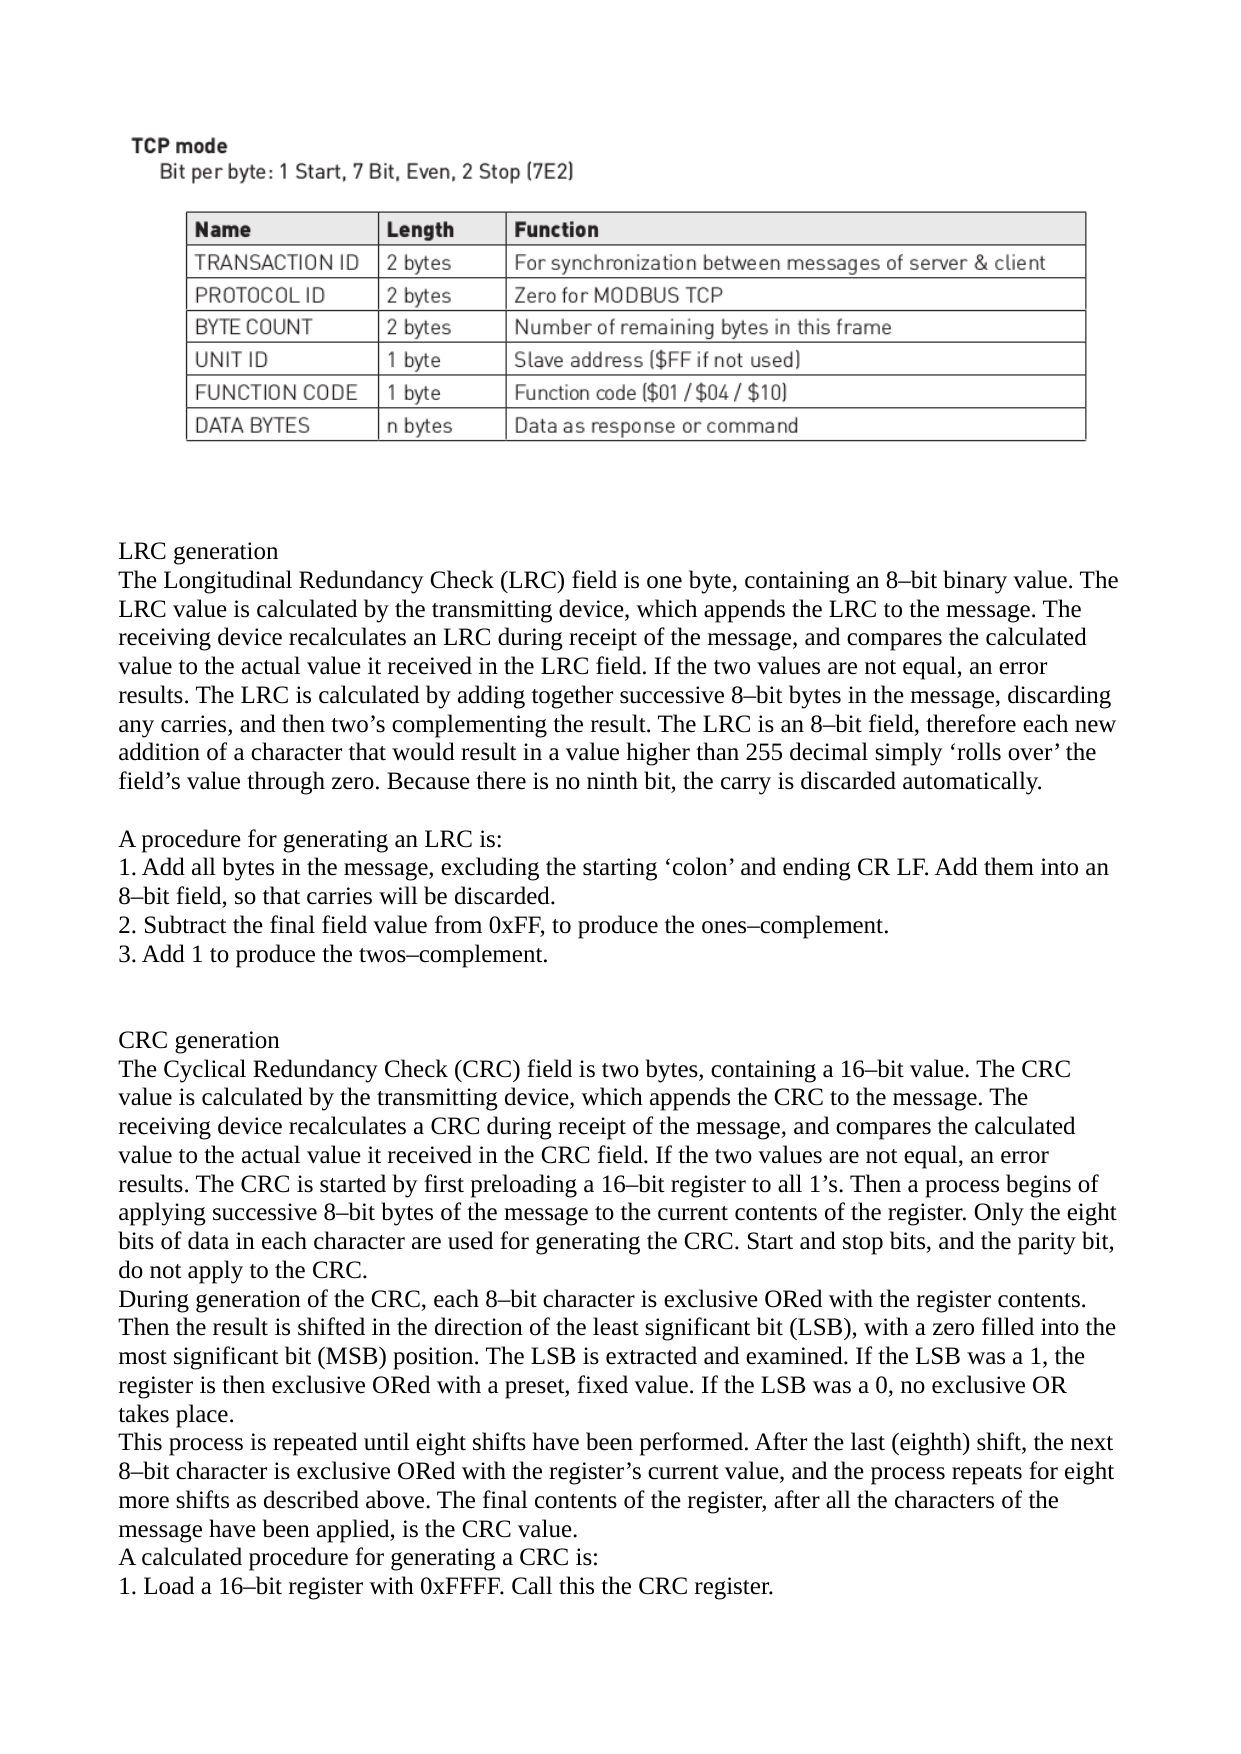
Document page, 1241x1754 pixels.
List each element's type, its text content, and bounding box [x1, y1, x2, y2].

text A calculated procedure for generating a CRC is: [118, 1542, 1122, 1571]
text The Longitudinal Redundancy Check (LRC) field is one byte, containing an 8–bit binary value. The LRC value is calculated by the transmitting device, which appends the LRC to the message. The receiving device recalculates an LRC during receipt of the message, and compares the calculated value to the actual value it received in the LRC field. If the two values are not equal, an error results. The LRC is calculated by adding together successive 8–bit bytes in the message, discarding any carries, and then two’s complementing the result. The LRC is an 8–bit field, therefore each new addition of a character that would result in a value higher than 255 decimal simply ‘rolls over’ the field’s value through zero. Because there is no ninth bit, the carry is discarded automatically. [118, 565, 1122, 795]
text This process is repeated until eight shifts have been performed. After the last (eighth) shift, the next 8–bit character is exclusive ORed with the register’s current value, and the process repeats for eight more shifts as described above. The final contents of the register, after all the characters of the message have been applied, is the CRC value. [118, 1427, 1122, 1542]
text 3. Add 1 to produce the twos–complement. [118, 939, 1122, 967]
text The Cyclical Redundancy Check (CRC) field is two bytes, containing a 16–bit value. The CRC value is calculated by the transmitting device, which appends the CRC to the message. The receiving device recalculates a CRC during receipt of the message, and compares the calculated value to the actual value it received in the CRC field. If the two values are not equal, an error results. The CRC is started by first preloading a 16–bit register to all 1’s. Then a process begins of applying successive 8–bit bytes of the message to the current contents of the register. Only the eight bits of data in each character are used for generating the CRC. Start and stop bits, and the parity bit, do not apply to the CRC. [118, 1054, 1122, 1284]
picture [118, 118, 1123, 479]
text CRC generation [118, 1025, 1122, 1054]
text During generation of the CRC, each 8–bit character is exclusive ORed with the register contents. Then the result is shifted in the direction of the least significant bit (LSB), with a zero filled into the most significant bit (MSB) position. The LSB is extracted and examined. If the LSB was a 1, the register is then exclusive ORed with a preset, fixed value. If the LSB was a 0, no exclusive OR takes place. [118, 1284, 1122, 1427]
text 1. Load a 16–bit register with 0xFFFF. Call this the CRC register. [118, 1571, 1122, 1600]
text A procedure for generating an LRC is: [118, 824, 1122, 852]
text LRC generation [118, 536, 1122, 565]
text 1. Add all bytes in the message, excluding the starting ‘colon’ and ending CR LF. Add them into an 8–bit field, so that carries will be discarded. [118, 852, 1122, 910]
text 2. Subtract the final field value from 0xFF, to produce the ones–complement. [118, 910, 1122, 939]
